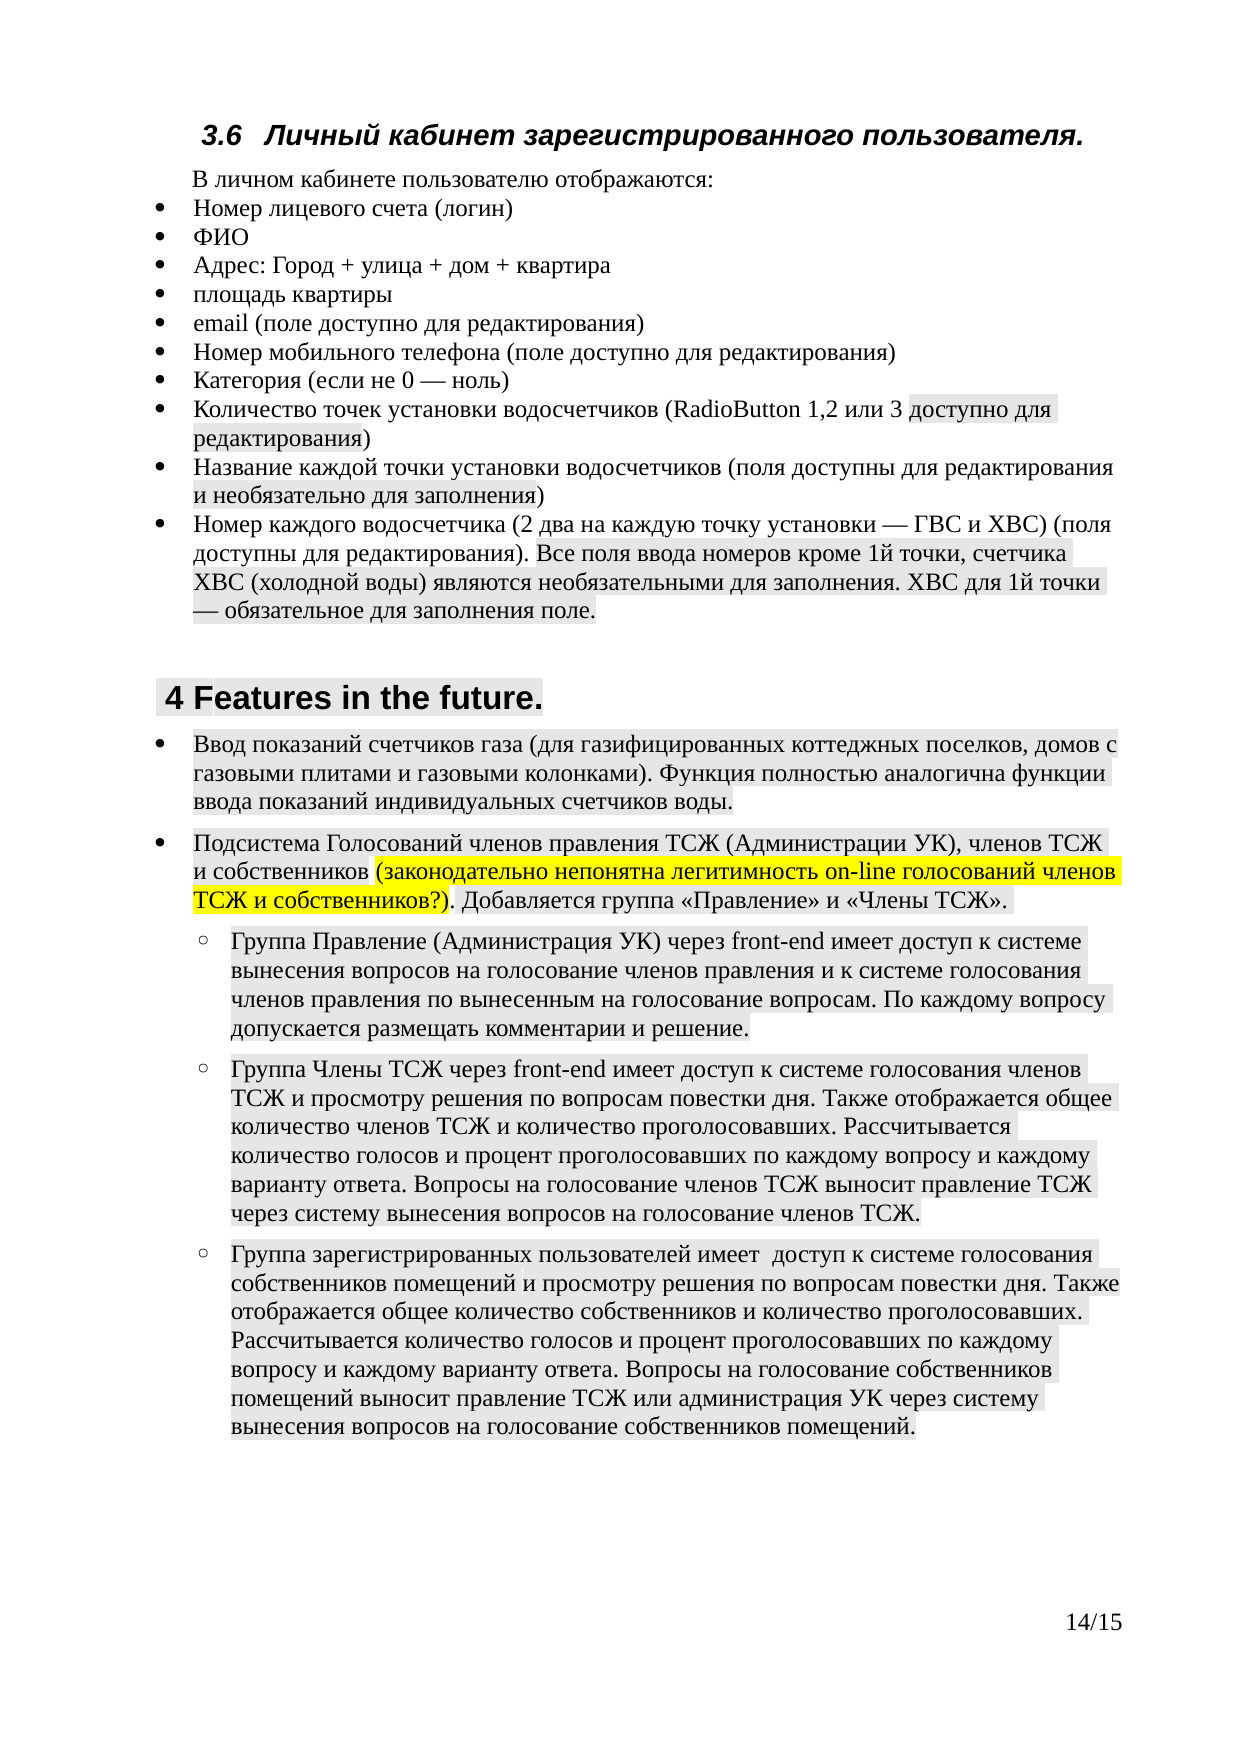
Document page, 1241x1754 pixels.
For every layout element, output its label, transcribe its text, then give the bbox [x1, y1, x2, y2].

list Название каждой точки установки водосчетчиков (поля доступны для редактирования и необязательно для заполнения) [156, 452, 1122, 509]
list Количество точек установки водосчетчиков (RadioButton 1,2 или 3 доступно для редактирования) [156, 394, 1122, 452]
list Категория (если не 0 — ноль) [156, 365, 1122, 394]
subtitle Личный кабинет зарегистрированного пользователя. [193, 118, 1122, 152]
list ФИО [156, 222, 1122, 250]
list Номер мобильного телефона (поле доступно для редактирования) [156, 337, 1122, 365]
list Ввод показаний счетчиков газа (для газифицированных коттеджных поселков, домов с газовыми плитами и газовыми колонками). Функция полностью аналогична функции ввода показаний индивидуальных счетчиков воды. [156, 729, 1122, 815]
list Номер лицевого счета (логин) [156, 193, 1122, 222]
list Группа Члены ТСЖ через front-end имеет доступ к системе голосования членов ТСЖ и просмотру решения по вопросам повестки дня. Также отображается общее количество членов ТСЖ и количество проголосовавших. Рассчитывается количество голосов и процент проголосовавших по каждому вопросу и каждому варианту ответа. Вопросы на голосование членов ТСЖ выносит правление ТСЖ через систему вынесения вопросов на голосование членов ТСЖ. [193, 1054, 1122, 1226]
list Номер каждого водосчетчика (2 два на каждую точку установки — ГВС и ХВС) (поля доступны для редактирования). Все поля ввода номеров кроме 1й точки, счетчика ХВС (холодной воды) являются необязательными для заполнения. ХВС для 1й точки — обязательное для заполнения поле. [156, 509, 1122, 624]
subtitle Features in the future. [156, 678, 1122, 716]
list email (поле доступно для редактирования) [156, 308, 1122, 337]
list Подсистема Голосований членов правления ТСЖ (Администрации УК), членов ТСЖ и собственников (законодательно непонятна легитимность on-line голосований членов ТСЖ и собственников?). Добавляется группа «Правление» и «Члены ТСЖ». [156, 828, 1122, 914]
list Адрес: Город + улица + дом + квартира [156, 250, 1122, 279]
list площадь квартиры [156, 279, 1122, 308]
list Группа зарегистрированных пользователей имеет доступ к системе голосования собственников помещений и просмотру решения по вопросам повестки дня. Также отображается общее количество собственников и количество проголосовавших. Рассчитывается количество голосов и процент проголосовавших по каждому вопросу и каждому варианту ответа. Вопросы на голосование собственников помещений выносит правление ТСЖ или администрация УК через систему вынесения вопросов на голосование собственников помещений. [193, 1239, 1122, 1440]
list Группа Правление (Администрация УК) через front-end имеет доступ к системе вынесения вопросов на голосование членов правления и к системе голосования членов правления по вынесенным на голосование вопросам. По каждому вопросу допускается размещать комментарии и решение. [193, 926, 1122, 1041]
text В личном кабинете пользователю отображаются: [118, 164, 1122, 193]
